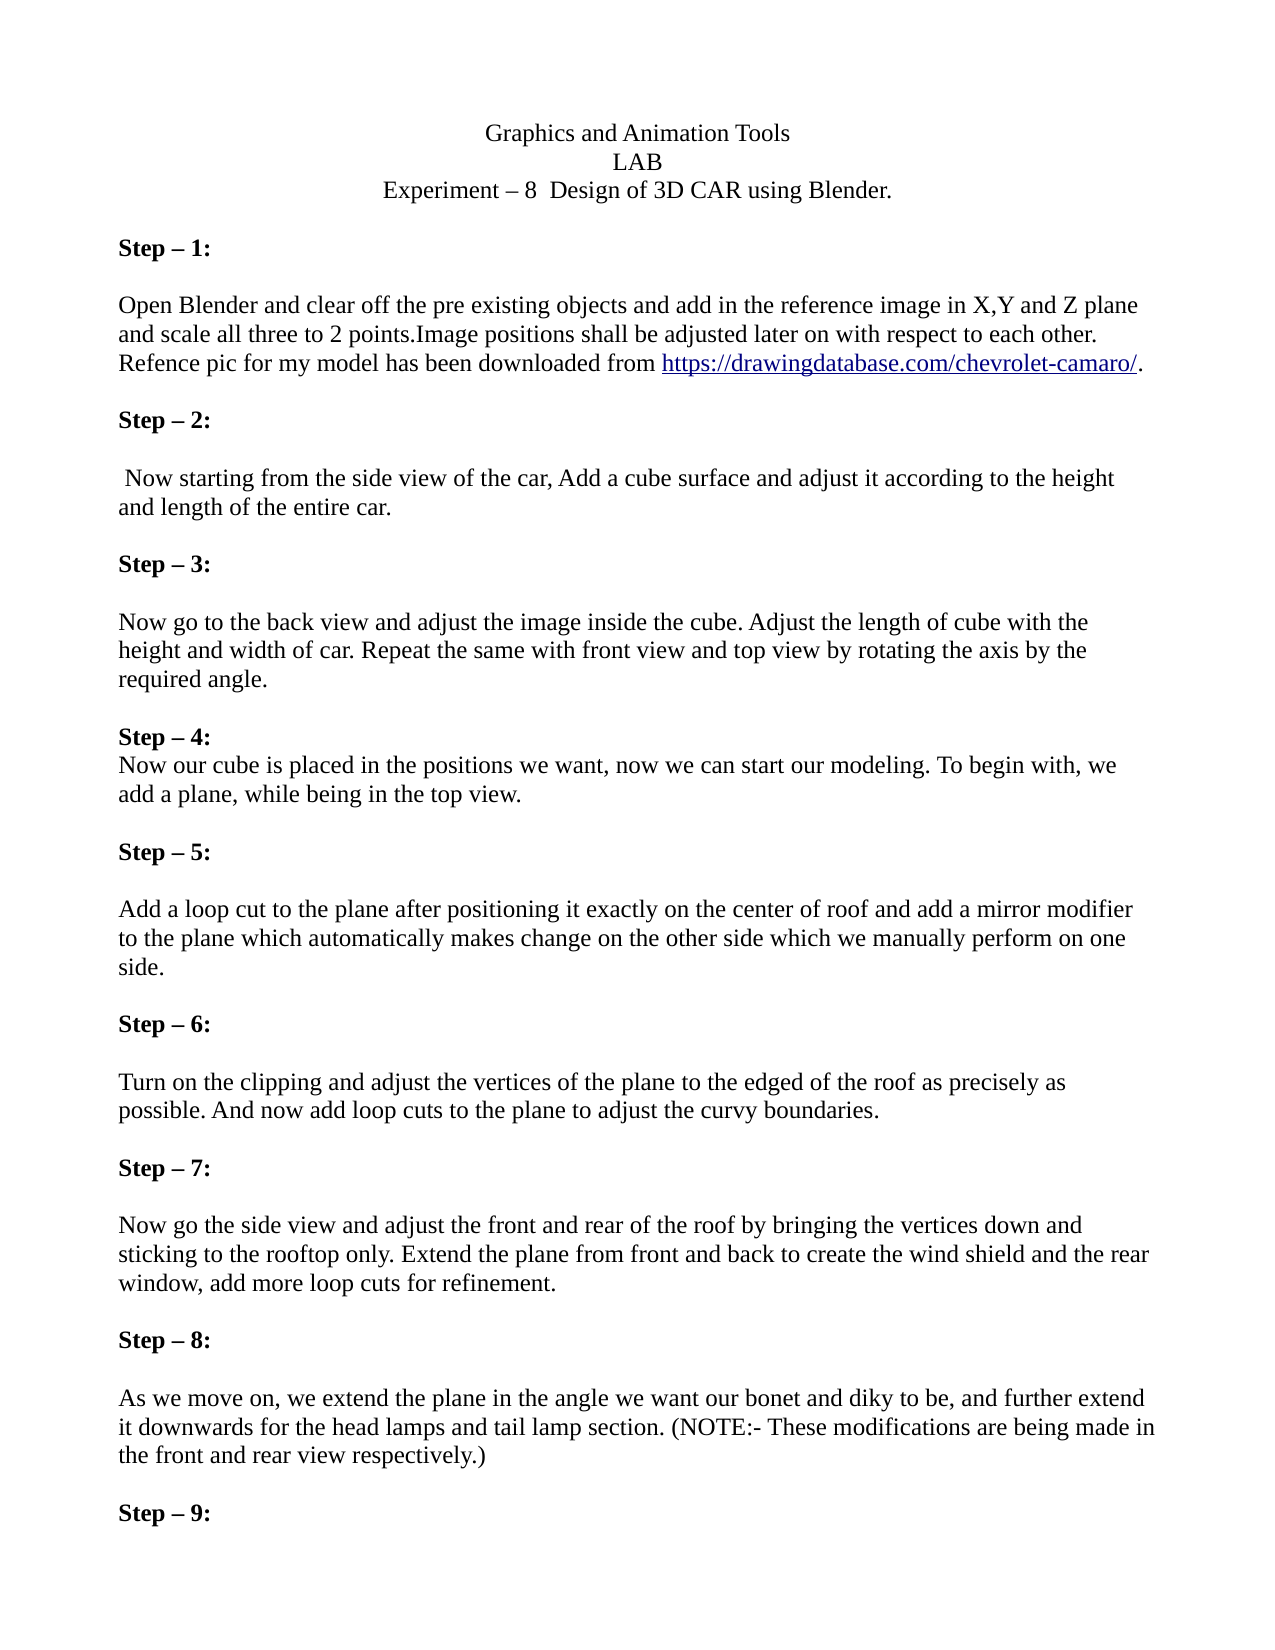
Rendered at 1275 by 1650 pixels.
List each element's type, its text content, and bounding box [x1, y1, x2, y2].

text Step – 6: [118, 1009, 1157, 1038]
text As we move on, we extend the plane in the angle we want our bonet and diky to be, and further extend it downwards for the head lamps and tail lamp section. (NOTE:- These modifications are being made in the front and rear view respectively.) [118, 1383, 1157, 1469]
text Step – 3: [118, 549, 1157, 578]
text Step – 4: [118, 722, 1157, 751]
text Step – 7: [118, 1153, 1157, 1182]
text Now our cube is placed in the positions we want, now we can start our modeling. To begin with, we add a plane, while being in the top view. [118, 751, 1157, 808]
text Step – 8: [118, 1326, 1157, 1354]
text Step – 5: [118, 837, 1157, 866]
text Turn on the clipping and adjust the vertices of the plane to the edged of the roof as precisely as possible. And now add loop cuts to the plane to adjust the curvy boundaries. [118, 1067, 1157, 1124]
text Experiment – 8 Design of 3D CAR using Blender. [118, 176, 1157, 204]
text Step – 2: [118, 406, 1157, 434]
text Now go the side view and adjust the front and rear of the roof by bringing the vertices down and sticking to the rooftop only. Extend the plane from front and back to create the wind shield and the rear window, add more loop cuts for refinement. [118, 1211, 1157, 1297]
text Open Blender and clear off the pre existing objects and add in the reference image in X,Y and Z plane and scale all three to 2 points.Image positions shall be adjusted later on with respect to each other. [118, 291, 1157, 348]
text Graphics and Animation Tools [118, 118, 1157, 147]
text Step – 9: [118, 1498, 1157, 1527]
text Step – 1: [118, 233, 1157, 262]
text Add a loop cut to the plane after positioning it exactly on the center of roof and add a mirror modifier to the plane which automatically makes change on the other side which we manually perform on one side. [118, 894, 1157, 981]
text LAB [118, 147, 1157, 176]
text Now go to the back view and adjust the image inside the cube. Adjust the length of cube with the height and width of car. Repeat the same with front view and top view by rotating the axis by the required angle. [118, 607, 1157, 693]
text Refence pic for my model has been downloaded from https://drawingdatabase.com/chevrolet-camaro/. [118, 348, 1157, 377]
text Now starting from the side view of the car, Add a cube surface and adjust it according to the height and length of the entire car. [118, 463, 1157, 521]
